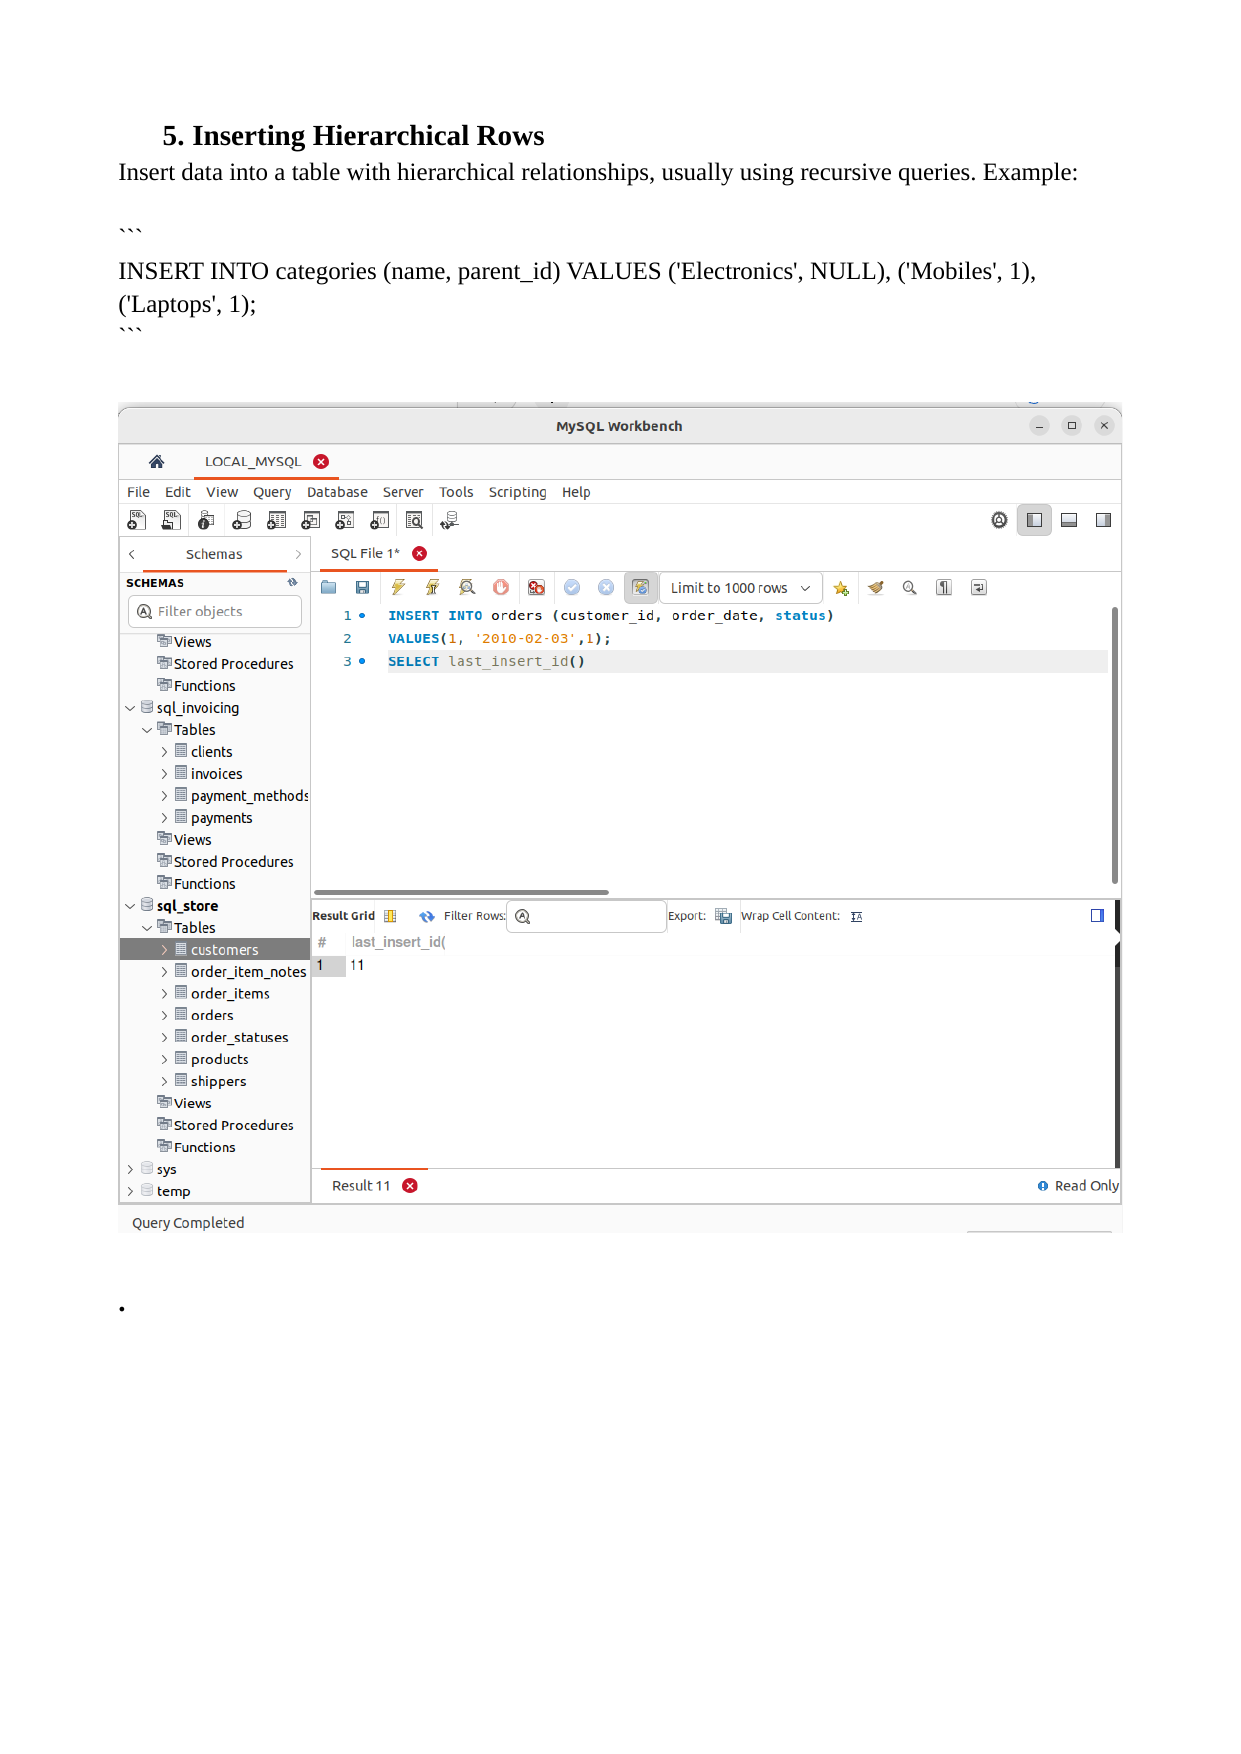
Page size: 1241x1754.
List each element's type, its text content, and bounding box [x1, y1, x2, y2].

list Inserting Hierarchical Rows [162, 118, 1122, 152]
text Insert data into a table with hierarchical relationships, usually using recursive queries. Example: ``` INSERT INTO categories (name, parent_id) VALUES ('Electronics', NULL), ('Mobiles', 1), ('Laptops', 1); ``` [118, 157, 1122, 383]
picture [118, 402, 1123, 1233]
text . [118, 1284, 1122, 1318]
